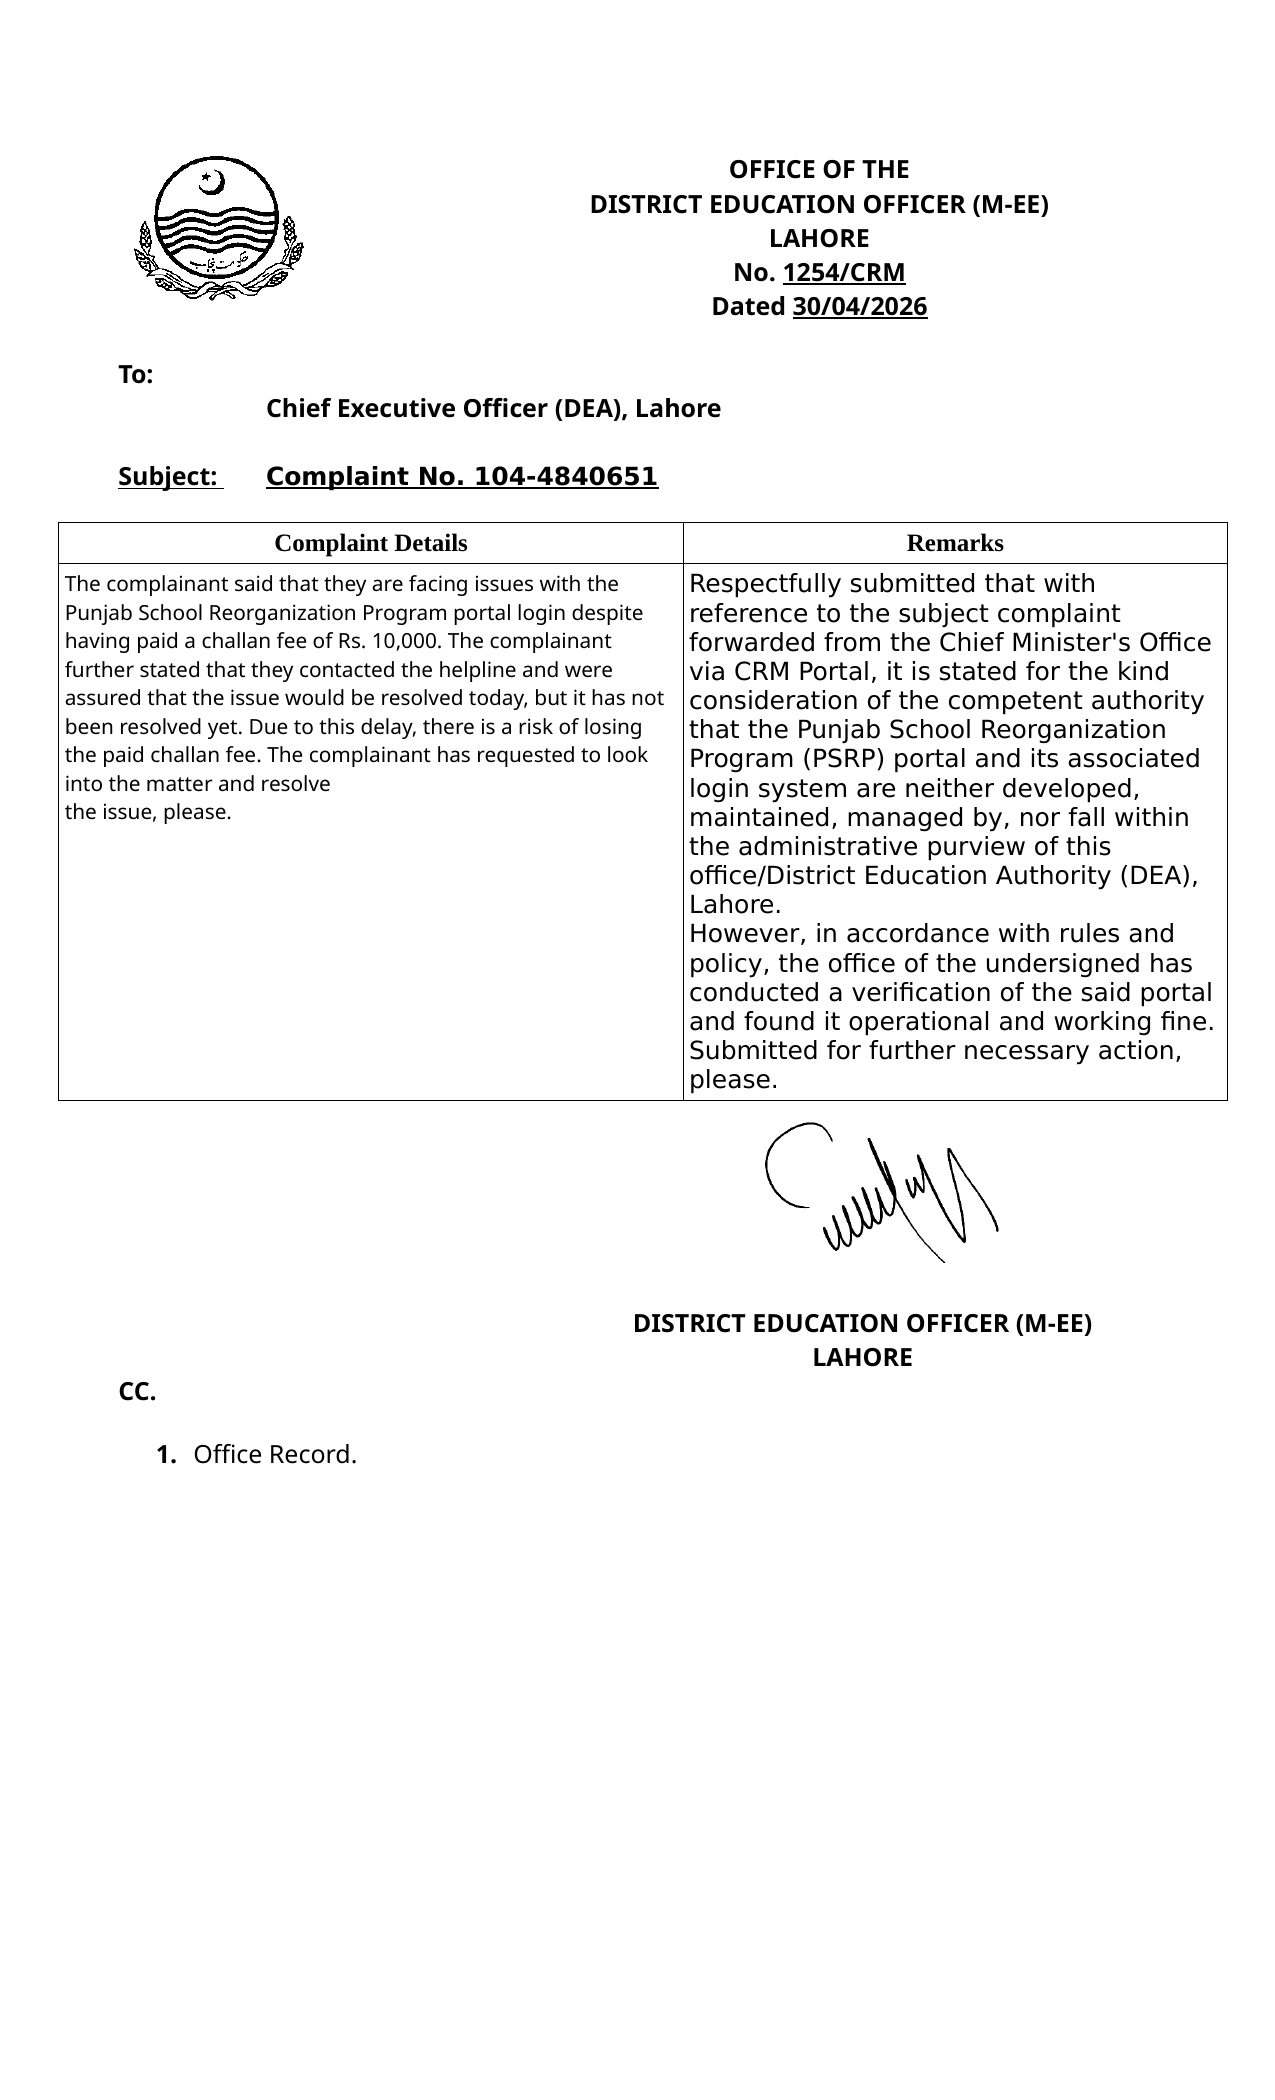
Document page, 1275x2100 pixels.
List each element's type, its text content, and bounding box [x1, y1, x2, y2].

list Office Record. [156, 1437, 1157, 1471]
text CC. [118, 1374, 1157, 1408]
table_cell The complainant said that they are facing issues with the Punjab School Reorganization Program portal login despite having paid a challan fee of Rs. 10,000. The complainant further stated that they contacted the helpline and were assured that the issue would be resolved today, but it has not been resolved yet. Due to this delay, there is a risk of losing the paid challan fee. The complainant has requested to look into the matter and resolve the issue, please. [59, 564, 683, 1100]
picture [778, 1120, 1019, 1267]
table_header [118, 152, 373, 322]
table_header Remarks [684, 523, 1227, 563]
picture [130, 152, 308, 307]
text Subject: Complaint No. 104-4840651 [118, 459, 1157, 493]
table_header OFFICE OF THE DISTRICT EDUCATION OFFICER (M-EE) LAHORE No. 1254/CRM Dated 30/04/2026 [373, 152, 1116, 322]
text DISTRICT EDUCATION OFFICER (M-EE) [568, 1306, 1157, 1340]
text LAHORE [568, 1340, 1157, 1374]
text To: [118, 357, 1157, 391]
text Chief Executive Officer (DEA), Lahore [118, 391, 1157, 425]
table_cell Respectfully submitted that with reference to the subject complaint forwarded from the Chief Minister's Office via CRM Portal, it is stated for the kind consideration of the competent authority that the Punjab School Reorganization Program (PSRP) portal and its associated login system are neither developed, maintained, managed by, nor fall within the administrative purview of this office/District Education Authority (DEA), Lahore. However, in accordance with rules and policy, the office of the undersigned has conducted a verification of the said portal and found it operational and working fine. Submitted for further necessary action, please. [684, 564, 1227, 1100]
table_header Complaint Details [59, 523, 683, 563]
